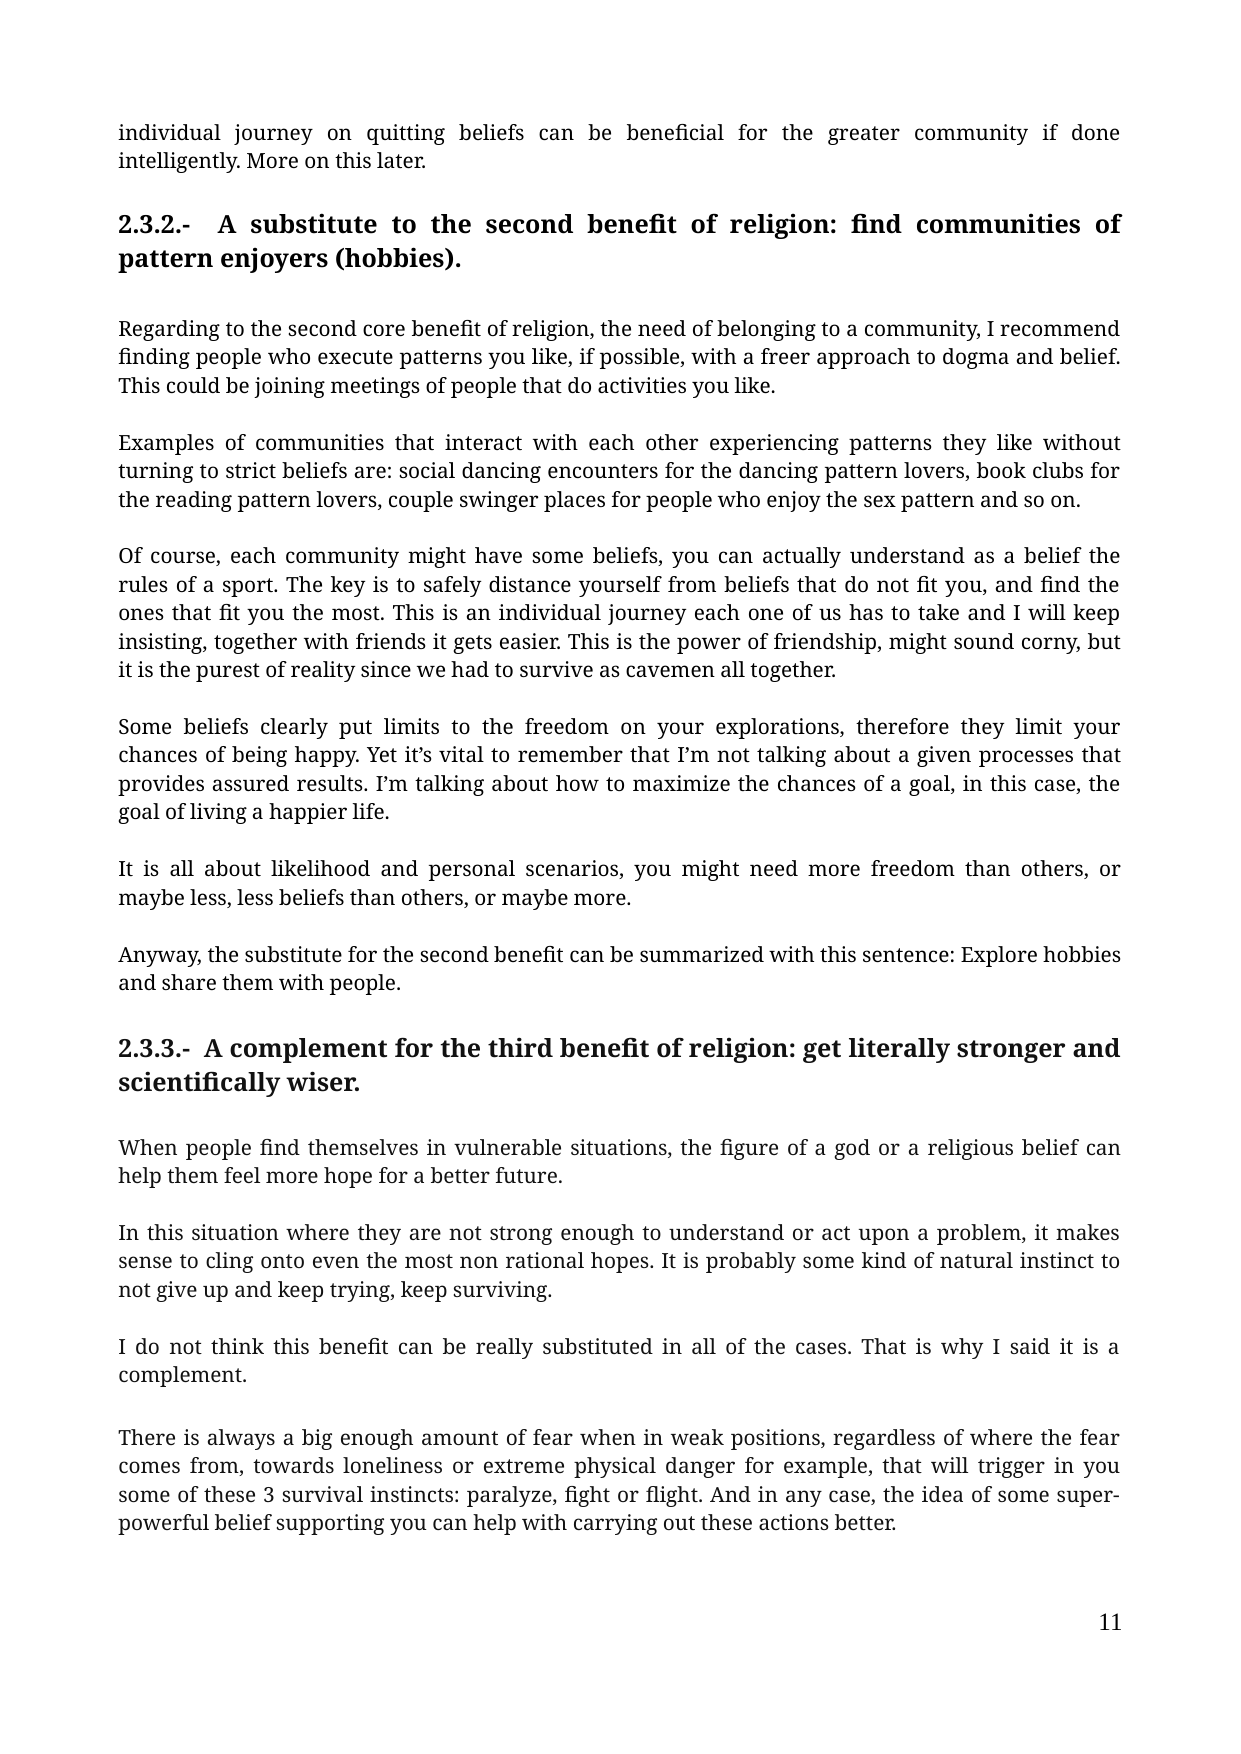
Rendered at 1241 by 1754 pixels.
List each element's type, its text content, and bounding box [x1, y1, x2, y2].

text Of course, each community might have some beliefs, you can actually understand as a belief the rules of a sport. The key is to safely distance yourself from beliefs that do not fit you, and find the ones that fit you the most. This is an individual journey each one of us has to take and I will keep insisting, together with friends it gets easier. This is the power of friendship, might sound corny, but it is the purest of reality since we had to survive as cavemen all together. [118, 542, 1122, 684]
text 2.3.2.- A substitute to the second benefit of religion: find communities of pattern enjoyers (hobbies). [118, 206, 1122, 274]
text I do not think this benefit can be really substituted in all of the cases. That is why I said it is a complement. [118, 1332, 1122, 1389]
text 2.3.3.- A complement for the third benefit of religion: get literally stronger and scientifically wiser. [118, 1031, 1122, 1099]
text Anyway, the substitute for the second benefit can be summarized with this sentence: Explore hobbies and share them with people. [118, 940, 1122, 997]
text When people find themselves in vulnerable situations, the figure of a god or a religious belief can help them feel more hope for a better future. [118, 1133, 1122, 1190]
text Examples of communities that interact with each other experiencing patterns they like without turning to strict beliefs are: social dancing encounters for the dancing pattern lovers, book clubs for the reading pattern lovers, couple swinger places for people who enjoy the sex pattern and so on. [118, 428, 1122, 513]
text individual journey on quitting beliefs can be beneficial for the greater community if done intelligently. More on this later. [118, 118, 1122, 175]
text In this situation where they are not strong enough to understand or act upon a problem, it makes sense to cling onto even the most non rational hopes. It is probably some kind of natural instinct to not give up and keep trying, keep surviving. [118, 1218, 1122, 1303]
text There is always a big enough amount of fear when in weak positions, regardless of where the fear comes from, towards loneliness or extreme physical danger for example, that will trigger in you some of these 3 survival instincts: paralyze, fight or flight. And in any case, the idea of some super-powerful belief supporting you can help with carrying out these actions better. [118, 1423, 1122, 1537]
text Some beliefs clearly put limits to the freedom on your explorations, therefore they limit your chances of being happy. Yet it’s vital to remember that I’m not talking about a given processes that provides assured results. I’m talking about how to maximize the chances of a goal, in this case, the goal of living a happier life. [118, 712, 1122, 826]
text It is all about likelihood and personal scenarios, you might need more freedom than others, or maybe less, less beliefs than others, or maybe more. [118, 854, 1122, 911]
text Regarding to the second core benefit of religion, the need of belonging to a community, I recommend finding people who execute patterns you like, if possible, with a freer approach to dogma and belief. This could be joining meetings of people that do activities you like. [118, 314, 1122, 399]
